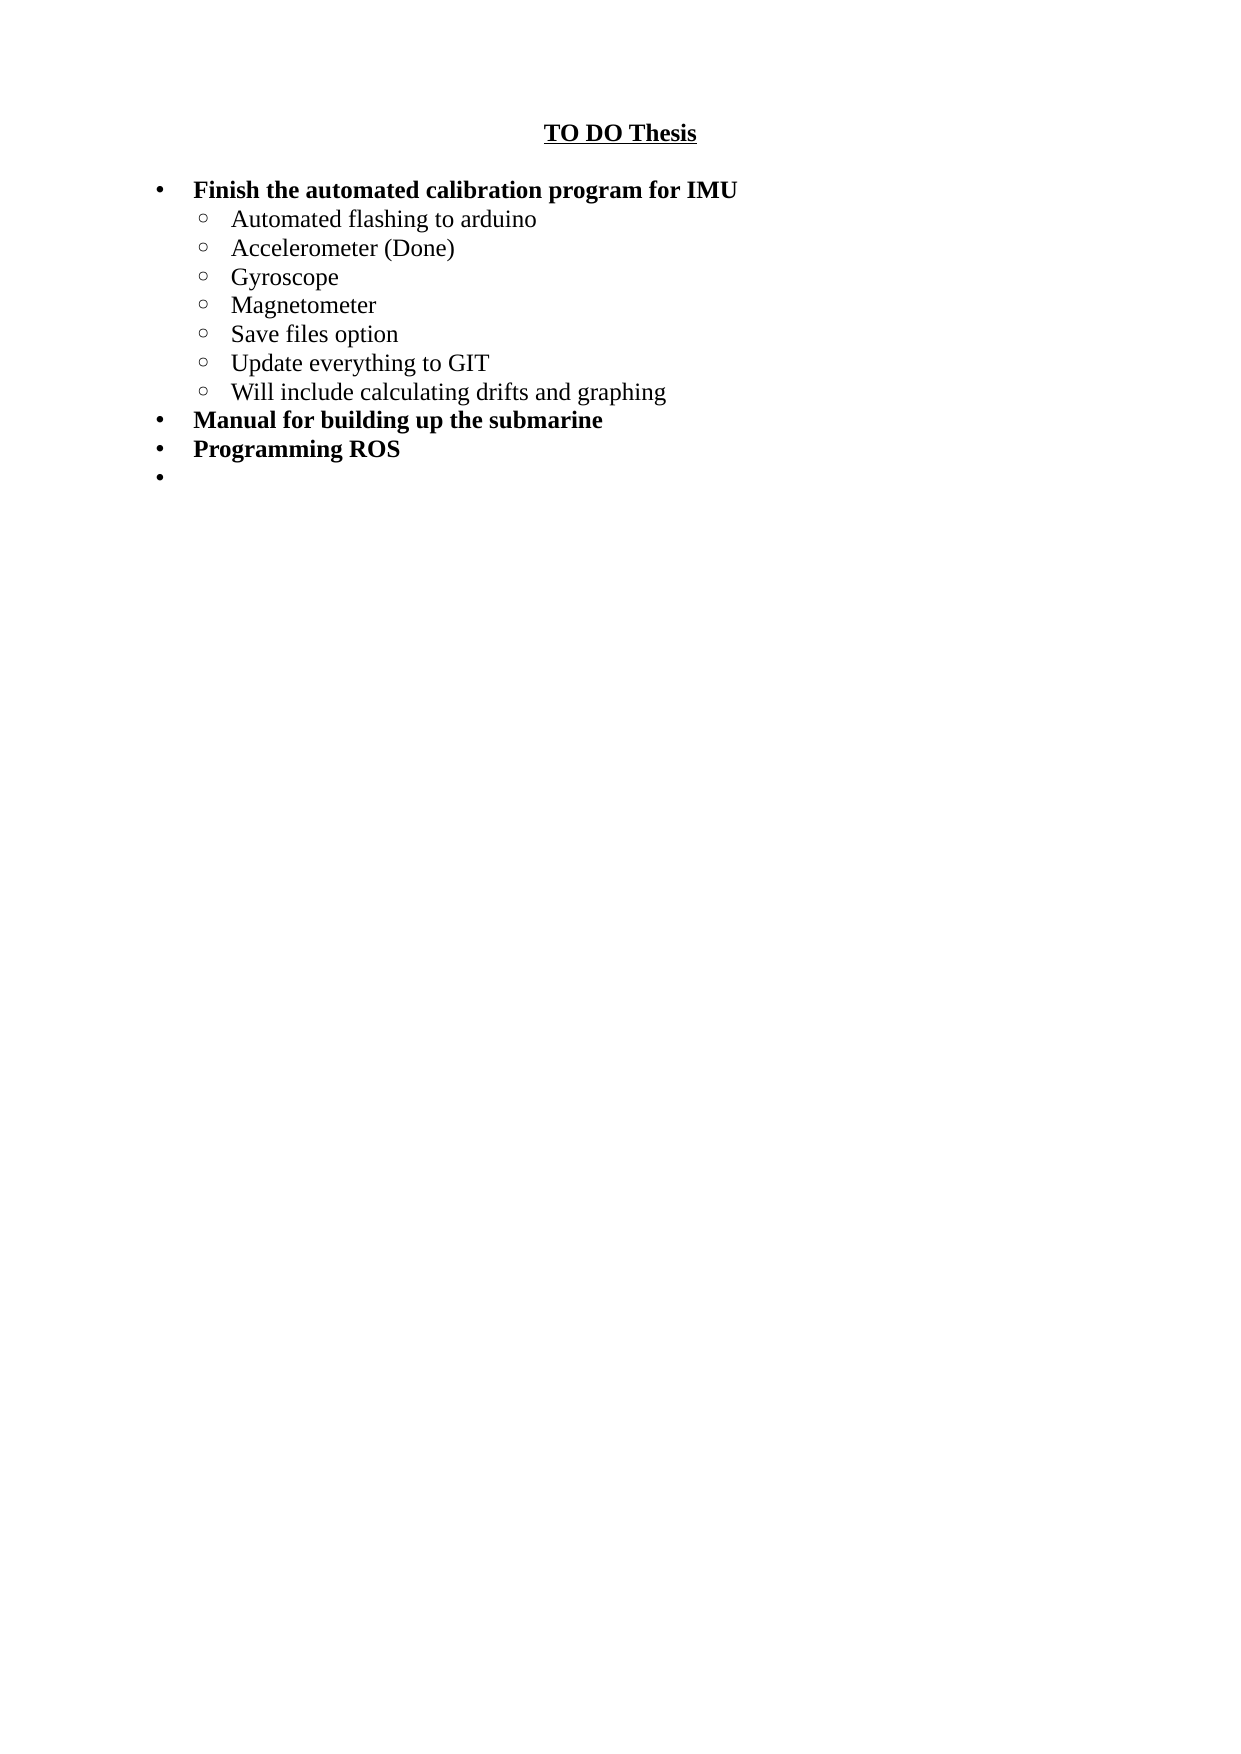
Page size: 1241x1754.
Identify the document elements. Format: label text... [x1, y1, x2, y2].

list Accelerometer (Done) [193, 233, 1122, 262]
list Manual for building up the submarine [156, 406, 1122, 434]
list Gyroscope [193, 262, 1122, 291]
list Will include calculating drifts and graphing [193, 377, 1122, 406]
text TO DO Thesis [118, 118, 1122, 147]
list Automated flashing to arduino [193, 204, 1122, 233]
list Update everything to GIT [193, 348, 1122, 377]
list Finish the automated calibration program for IMU [156, 176, 1122, 204]
list Save files option [193, 319, 1122, 348]
list Programming ROS [156, 434, 1122, 463]
list Magnetometer [193, 291, 1122, 319]
